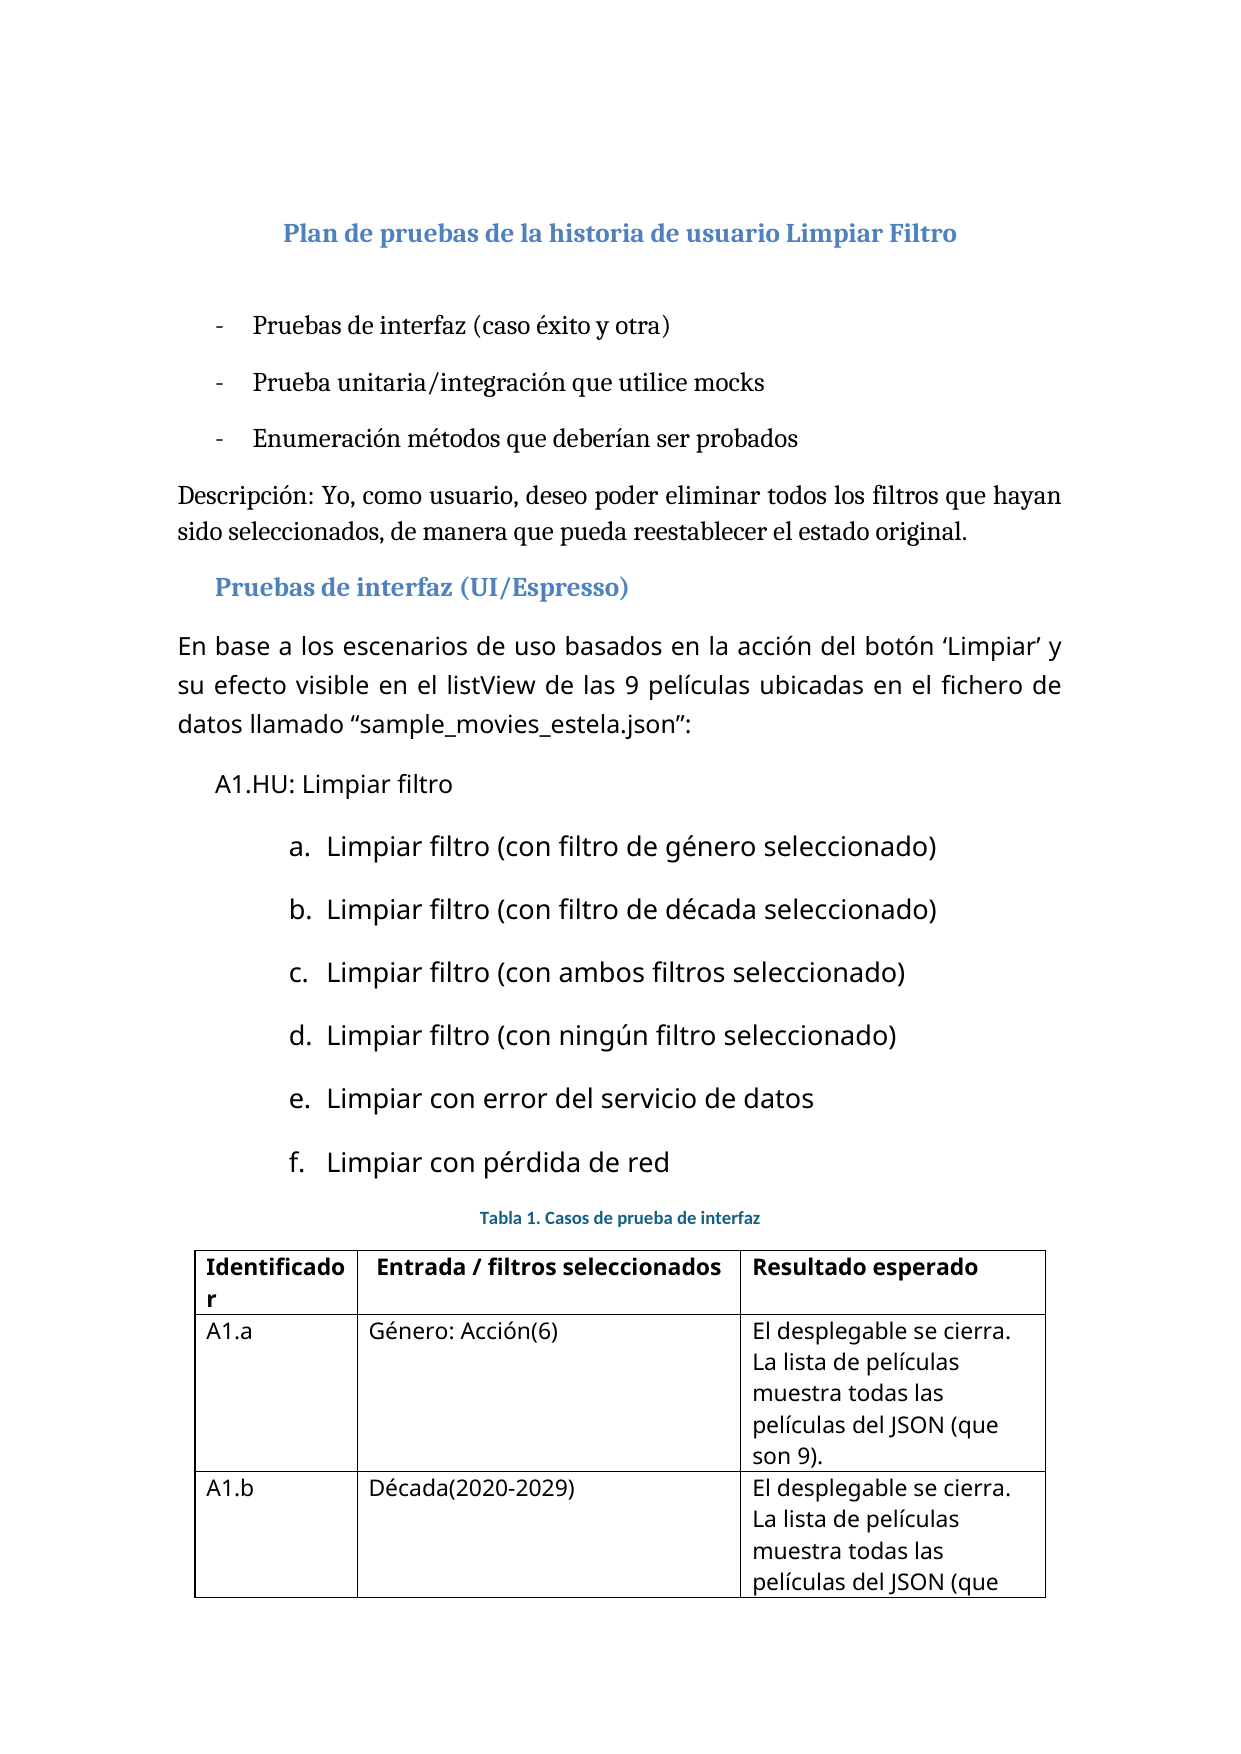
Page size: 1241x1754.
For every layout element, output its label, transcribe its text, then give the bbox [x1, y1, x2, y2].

list Limpiar filtro (con ningún filtro seleccionado) [288, 1017, 1063, 1054]
table_header Identificador [196, 1251, 357, 1314]
text En base a los escenarios de uso basados en la acción del botón ‘Limpiar’ y su efecto visible en el listView de las 9 películas ubicadas en el fichero de datos llamado “sample_movies_estela.json”: [177, 629, 1063, 741]
list Limpiar filtro (con filtro de género seleccionado) [288, 827, 1063, 864]
table_cell El desplegable se cierra. La lista de películas muestra todas las películas del JSON (que son 9). [741, 1315, 1045, 1471]
subtitle Plan de pruebas de la historia de usuario Limpiar Filtro [177, 218, 1063, 249]
text A1.HU: Limpiar filtro [215, 767, 1063, 801]
text Descripción: Yo, como usuario, deseo poder eliminar todos los filtros que hayan sido seleccionados, de manera que pueda reestablecer el estado original. [177, 480, 1063, 547]
list Limpiar con error del servicio de datos [288, 1080, 1063, 1117]
text Tabla 1. Casos de prueba de interfaz [177, 1206, 1063, 1229]
table_header Entrada / filtros seleccionados [358, 1251, 740, 1314]
table_cell Década(2020-2029) [358, 1472, 740, 1597]
table_cell Género: Acción(6) [358, 1315, 740, 1471]
table_cell El desplegable se cierra. La lista de películas muestra todas las películas del JSON (que [741, 1472, 1045, 1597]
table_header Resultado esperado [741, 1251, 1045, 1314]
list Pruebas de interfaz (caso éxito y otra) [215, 310, 1063, 341]
text Pruebas de interfaz (UI/Espresso) [215, 572, 1063, 603]
list Enumeración métodos que deberían ser probados [215, 423, 1063, 454]
table_cell A1.b [196, 1472, 357, 1597]
list Prueba unitaria/integración que utilice mocks [215, 367, 1063, 398]
list Limpiar filtro (con filtro de década seleccionado) [288, 890, 1063, 927]
table_cell A1.a [196, 1315, 357, 1471]
list Limpiar con pérdida de red [288, 1143, 1063, 1180]
list Limpiar filtro (con ambos filtros seleccionado) [288, 953, 1063, 990]
